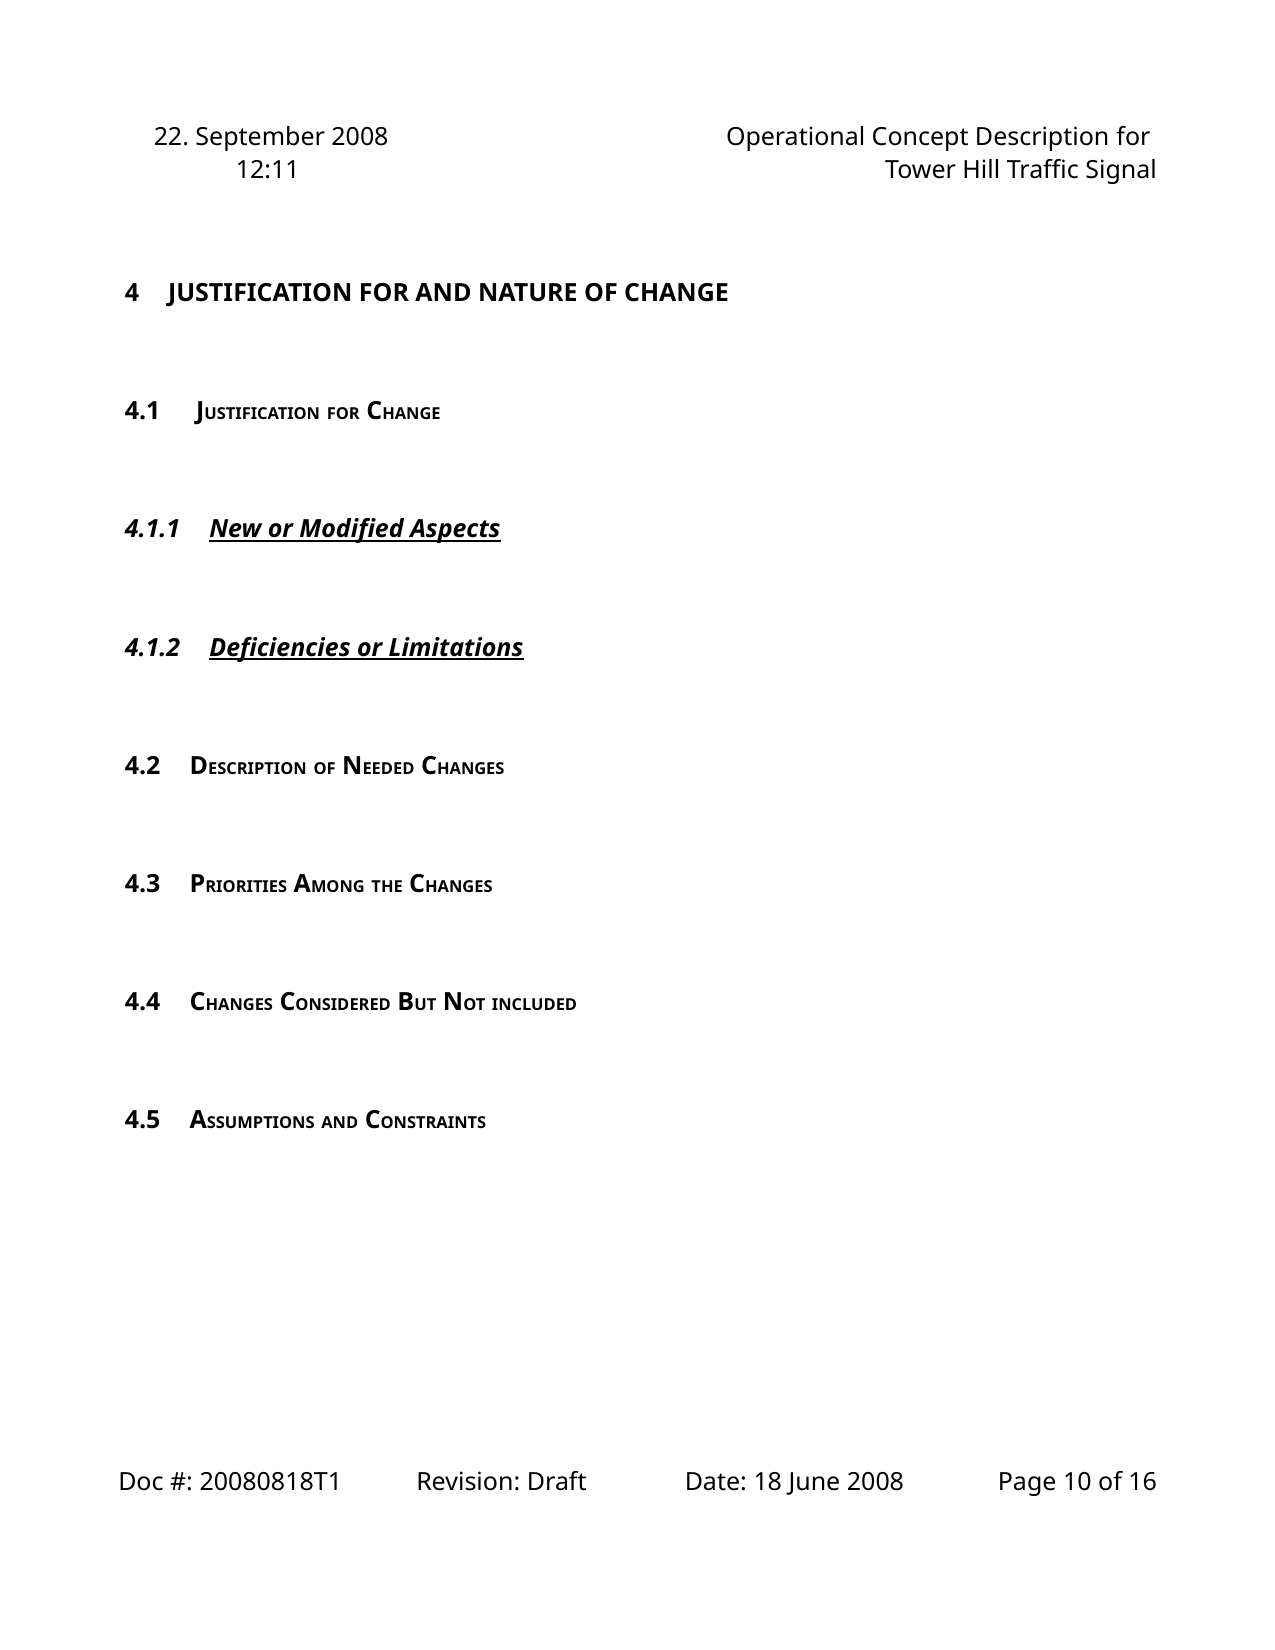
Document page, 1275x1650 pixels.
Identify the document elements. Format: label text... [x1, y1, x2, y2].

subtitle New or Modified Aspects [118, 511, 1157, 545]
subtitle Justification For and Nature of Change [118, 275, 1157, 309]
subtitle Assumptions and Constraints [118, 1102, 1157, 1136]
subtitle Changes Considered But Not included [118, 983, 1157, 1018]
subtitle Deficiencies or Limitations [118, 629, 1157, 663]
subtitle Priorities Among the Changes [118, 865, 1157, 899]
subtitle Justification for Change [118, 393, 1157, 427]
subtitle Description of Needed Changes [118, 747, 1157, 781]
